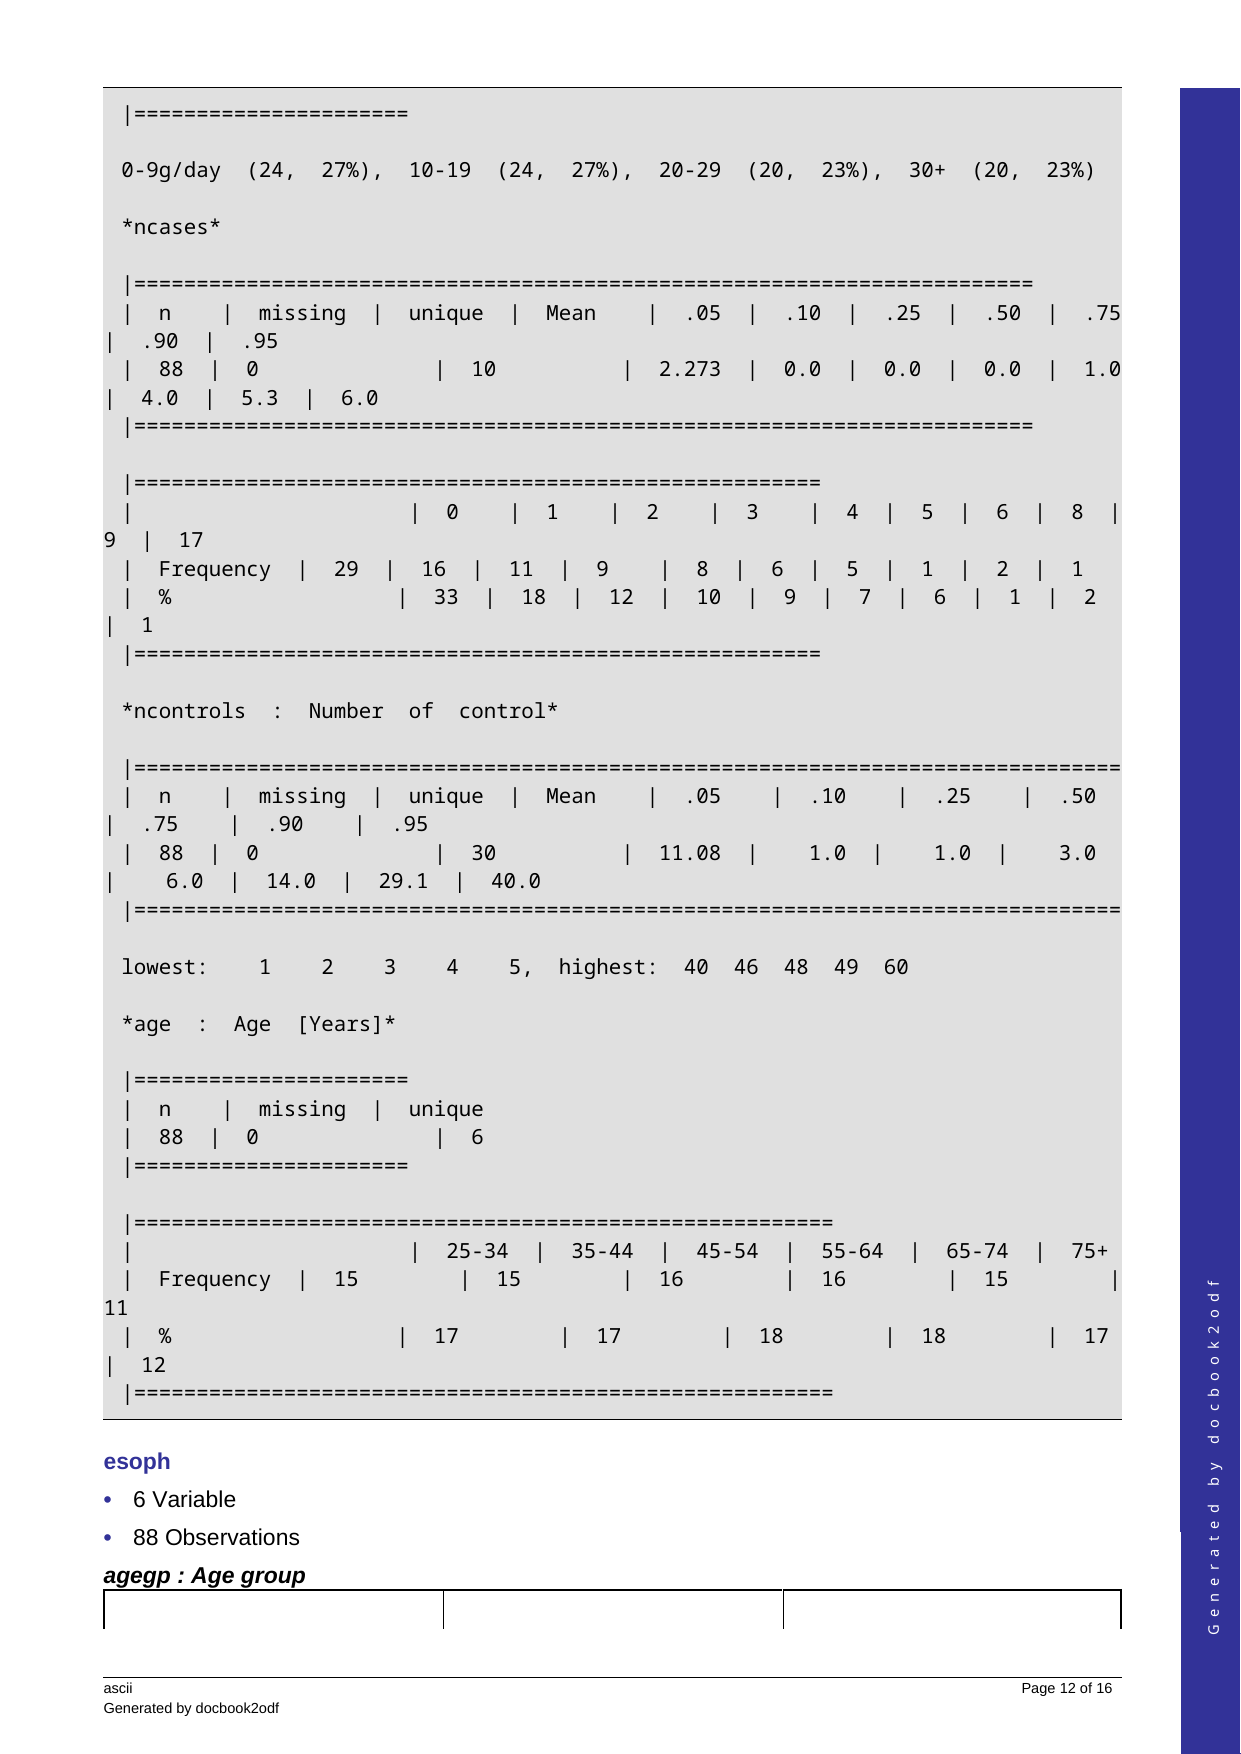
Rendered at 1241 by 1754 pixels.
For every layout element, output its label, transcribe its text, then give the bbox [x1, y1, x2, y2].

text |====================== [103, 1151, 1122, 1179]
text | % | 17 | 17 | 18 | 18 | 17 | 12 [103, 1321, 1122, 1366]
text | 88 | 0 | 10 | 2.273 | 0.0 | 0.0 | 0.0 | 1.0 | 4.0 | 5.3 | 6.0 [103, 354, 1122, 411]
text |======================================================================== [103, 411, 1122, 440]
text | 88 | 0 | 30 | 11.08 | 1.0 | 1.0 | 3.0 | 6.0 | 14.0 | 29.1 | 40.0 [103, 838, 1122, 895]
text | | 25-34 | 35-44 | 45-54 | 55-64 | 65-74 | 75+ [103, 1236, 1122, 1264]
text | n | missing | unique | Mean | .05 | .10 | .25 | .50 | .75 | .90 | .95 [103, 781, 1122, 838]
text *ncases* [103, 212, 1122, 241]
text 0-9g/day (24, 27%), 10-19 (24, 27%), 20-29 (20, 23%), 30+ (20, 23%) [103, 156, 1122, 184]
text | Frequency | 29 | 16 | 11 | 9 | 8 | 6 | 5 | 1 | 2 | 1 [103, 554, 1122, 582]
text | 88 | 0 | 6 [103, 1122, 1122, 1151]
table_header n [105, 1591, 443, 1629]
text |=============================================================================== [103, 753, 1122, 781]
text |======================================================= [103, 639, 1122, 667]
table_header unique [784, 1591, 1120, 1629]
table_header missing [444, 1591, 782, 1629]
text | % | 33 | 18 | 12 | 10 | 9 | 7 | 6 | 1 | 2 | 1 [103, 582, 1122, 639]
text *age : Age [Years]* [103, 1009, 1122, 1037]
text |======================================================================== [103, 269, 1122, 298]
list 88 Observations [103, 1524, 1122, 1551]
text agegp : Age group [103, 1562, 1122, 1589]
text | | 0 | 1 | 2 | 3 | 4 | 5 | 6 | 8 | 9 | 17 [103, 497, 1122, 554]
text |======================================================== [103, 1208, 1122, 1236]
subtitle esoph [103, 1448, 1122, 1474]
text | n | missing | unique [103, 1094, 1122, 1122]
text |======================================================= [103, 468, 1122, 497]
text lowest: 1 2 3 4 5, highest: 40 46 48 49 60 [103, 952, 1122, 980]
text *ncontrols : Number of control* [103, 696, 1122, 724]
text | n | missing | unique | Mean | .05 | .10 | .25 | .50 | .75 | .90 | .95 [103, 298, 1122, 354]
text |======================================================== [103, 1366, 1122, 1419]
text | Frequency | 15 | 15 | 16 | 16 | 15 | 11 [103, 1264, 1122, 1321]
text |====================== [103, 88, 1122, 127]
text |====================== [103, 1066, 1122, 1094]
text |=============================================================================== [103, 895, 1122, 923]
list 6 Variable [103, 1486, 1122, 1513]
